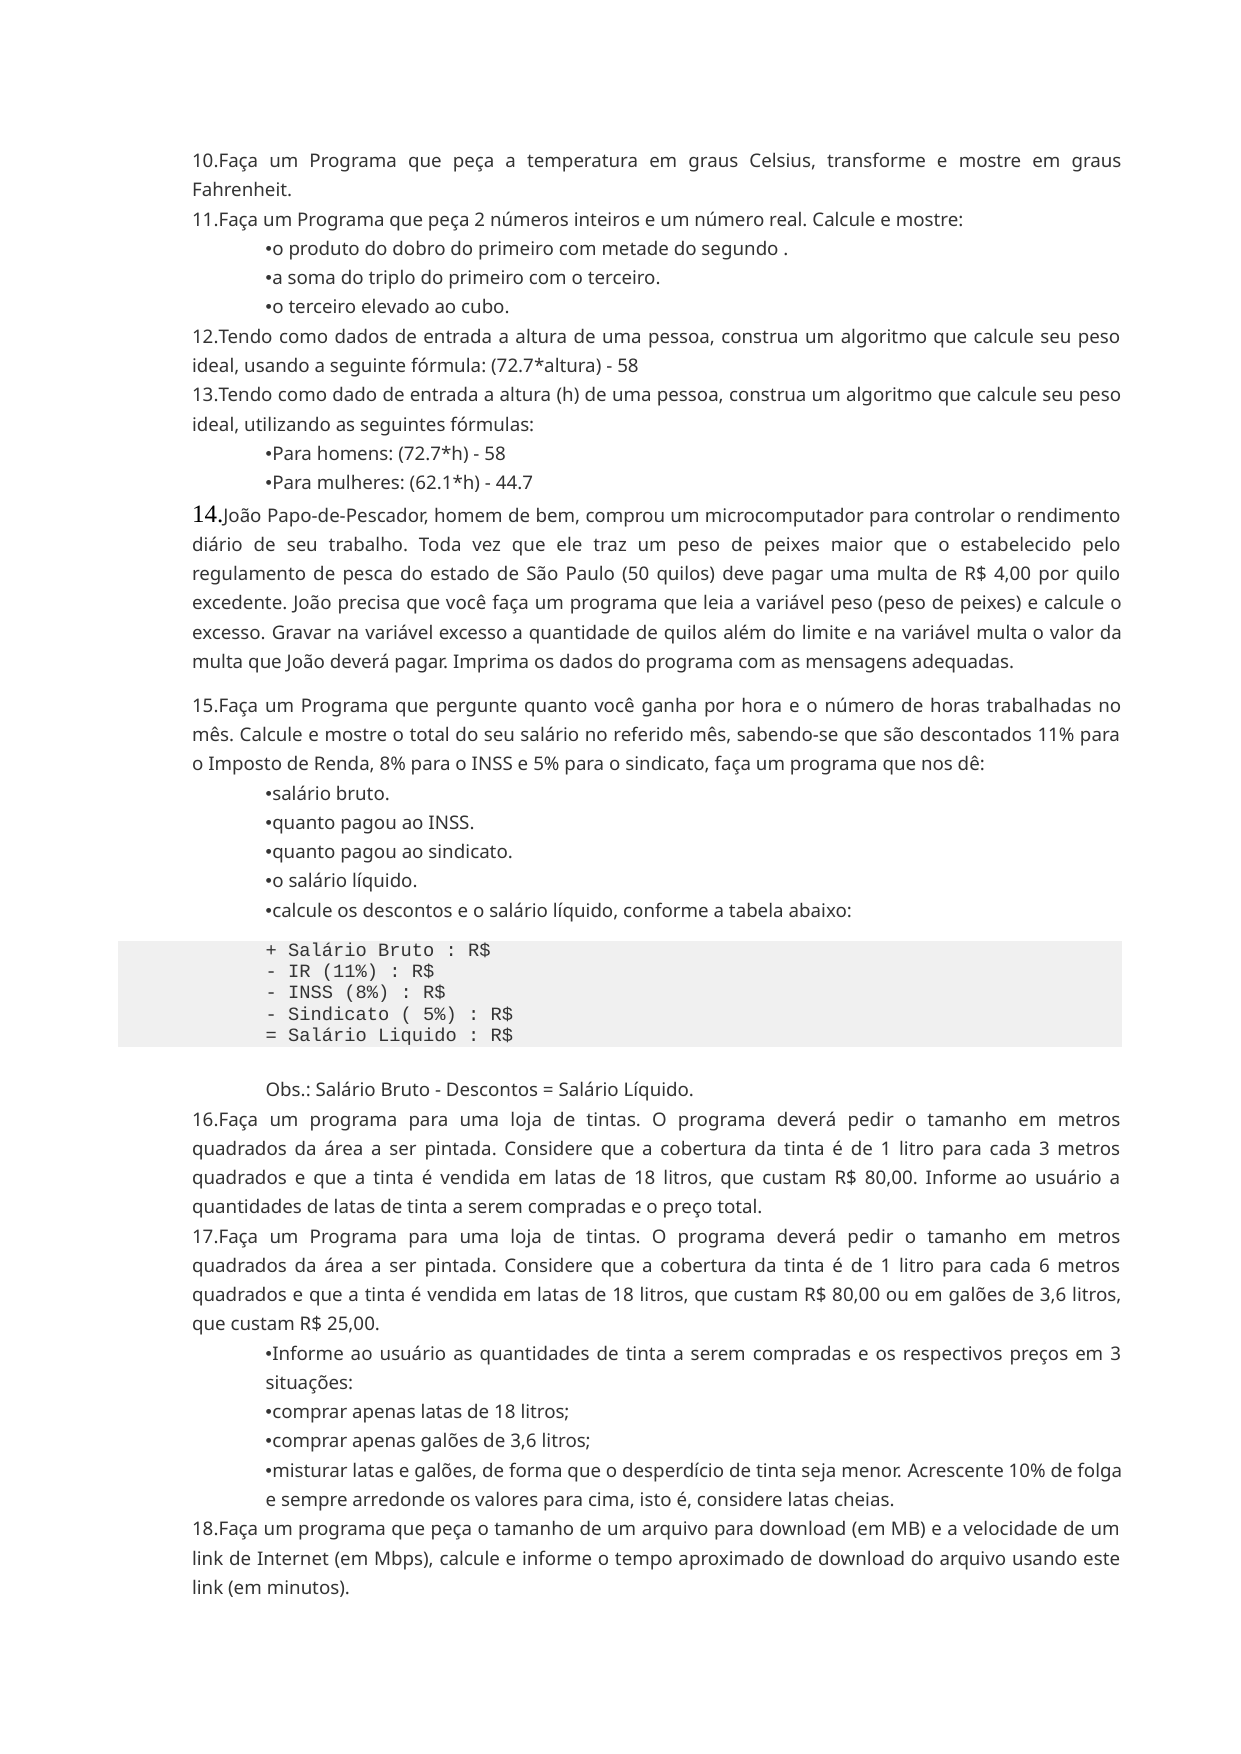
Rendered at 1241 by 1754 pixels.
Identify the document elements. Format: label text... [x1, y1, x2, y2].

list misturar latas e galões, de forma que o desperdício de tinta seja menor. Acrescente 10% de folga e sempre arredonde os valores para cima, isto é, considere latas cheias. [118, 1457, 1122, 1512]
list quanto pagou ao sindicato. [118, 838, 1122, 864]
list o terceiro elevado ao cubo. [118, 294, 1122, 319]
list Faça um programa para uma loja de tintas. O programa deverá pedir o tamanho em metros quadrados da área a ser pintada. Considere que a cobertura da tinta é de 1 litro para cada 3 metros quadrados e que a tinta é vendida em latas de 18 litros, que custam R$ 80,00. Informe ao usuário a quantidades de latas de tinta a serem compradas e o preço total. [118, 1106, 1122, 1219]
list a soma do triplo do primeiro com o terceiro. [118, 264, 1122, 290]
list - INSS (8%) : R$ [118, 983, 1122, 1004]
list Tendo como dados de entrada a altura de uma pessoa, construa um algoritmo que calcule seu peso ideal, usando a seguinte fórmula: (72.7*altura) - 58 [118, 323, 1122, 378]
list Para mulheres: (62.1*h) - 44.7 [118, 469, 1122, 495]
list Obs.: Salário Bruto - Descontos = Salário Líquido. [118, 1077, 1122, 1102]
list o produto do dobro do primeiro com metade do segundo . [118, 235, 1122, 261]
list Faça um Programa para uma loja de tintas. O programa deverá pedir o tamanho em metros quadrados da área a ser pintada. Considere que a cobertura da tinta é de 1 litro para cada 6 metros quadrados e que a tinta é vendida em latas de 18 litros, que custam R$ 80,00 ou em galões de 3,6 litros, que custam R$ 25,00. [118, 1223, 1122, 1336]
list o salário líquido. [118, 868, 1122, 893]
list Tendo como dado de entrada a altura (h) de uma pessoa, construa um algoritmo que calcule seu peso ideal, utilizando as seguintes fórmulas: [118, 382, 1122, 436]
list Faça um Programa que pergunte quanto você ganha por hora e o número de horas trabalhadas no mês. Calcule e mostre o total do seu salário no referido mês, sabendo-se que são descontados 11% para o Imposto de Renda, 8% para o INSS e 5% para o sindicato, faça um programa que nos dê: [118, 692, 1122, 776]
list = Salário Liquido : R$ [118, 1026, 1122, 1047]
list comprar apenas latas de 18 litros; [118, 1398, 1122, 1424]
list Informe ao usuário as quantidades de tinta a serem compradas e os respectivos preços em 3 situações: [118, 1340, 1122, 1395]
list + Salário Bruto : R$ [118, 941, 1122, 962]
list - Sindicato ( 5%) : R$ [118, 1004, 1122, 1026]
list João Papo-de-Pescador, homem de bem, comprou um microcomputador para controlar o rendimento diário de seu trabalho. Toda vez que ele traz um peso de peixes maior que o estabelecido pelo regulamento de pesca do estado de São Paulo (50 quilos) deve pagar uma multa de R$ 4,00 por quilo excedente. João precisa que você faça um programa que leia a variável peso (peso de peixes) e calcule o excesso. Gravar na variável excesso a quantidade de quilos além do limite e na variável multa o valor da multa que João deverá pagar. Imprima os dados do programa com as mensagens adequadas. [118, 499, 1122, 674]
list Faça um Programa que peça 2 números inteiros e um número real. Calcule e mostre: [118, 206, 1122, 231]
list Faça um Programa que peça a temperatura em graus Celsius, transforme e mostre em graus Fahrenheit. [118, 147, 1122, 202]
list salário bruto. [118, 780, 1122, 805]
list Faça um programa que peça o tamanho de um arquivo para download (em MB) e a velocidade de um link de Internet (em Mbps), calcule e informe o tempo aproximado de download do arquivo usando este link (em minutos). [118, 1516, 1122, 1600]
list comprar apenas galões de 3,6 litros; [118, 1428, 1122, 1453]
list Para homens: (72.7*h) - 58 [118, 440, 1122, 466]
list - IR (11%) : R$ [118, 962, 1122, 983]
list calcule os descontos e o salário líquido, conforme a tabela abaixo: [118, 897, 1122, 922]
list quanto pagou ao INSS. [118, 809, 1122, 835]
